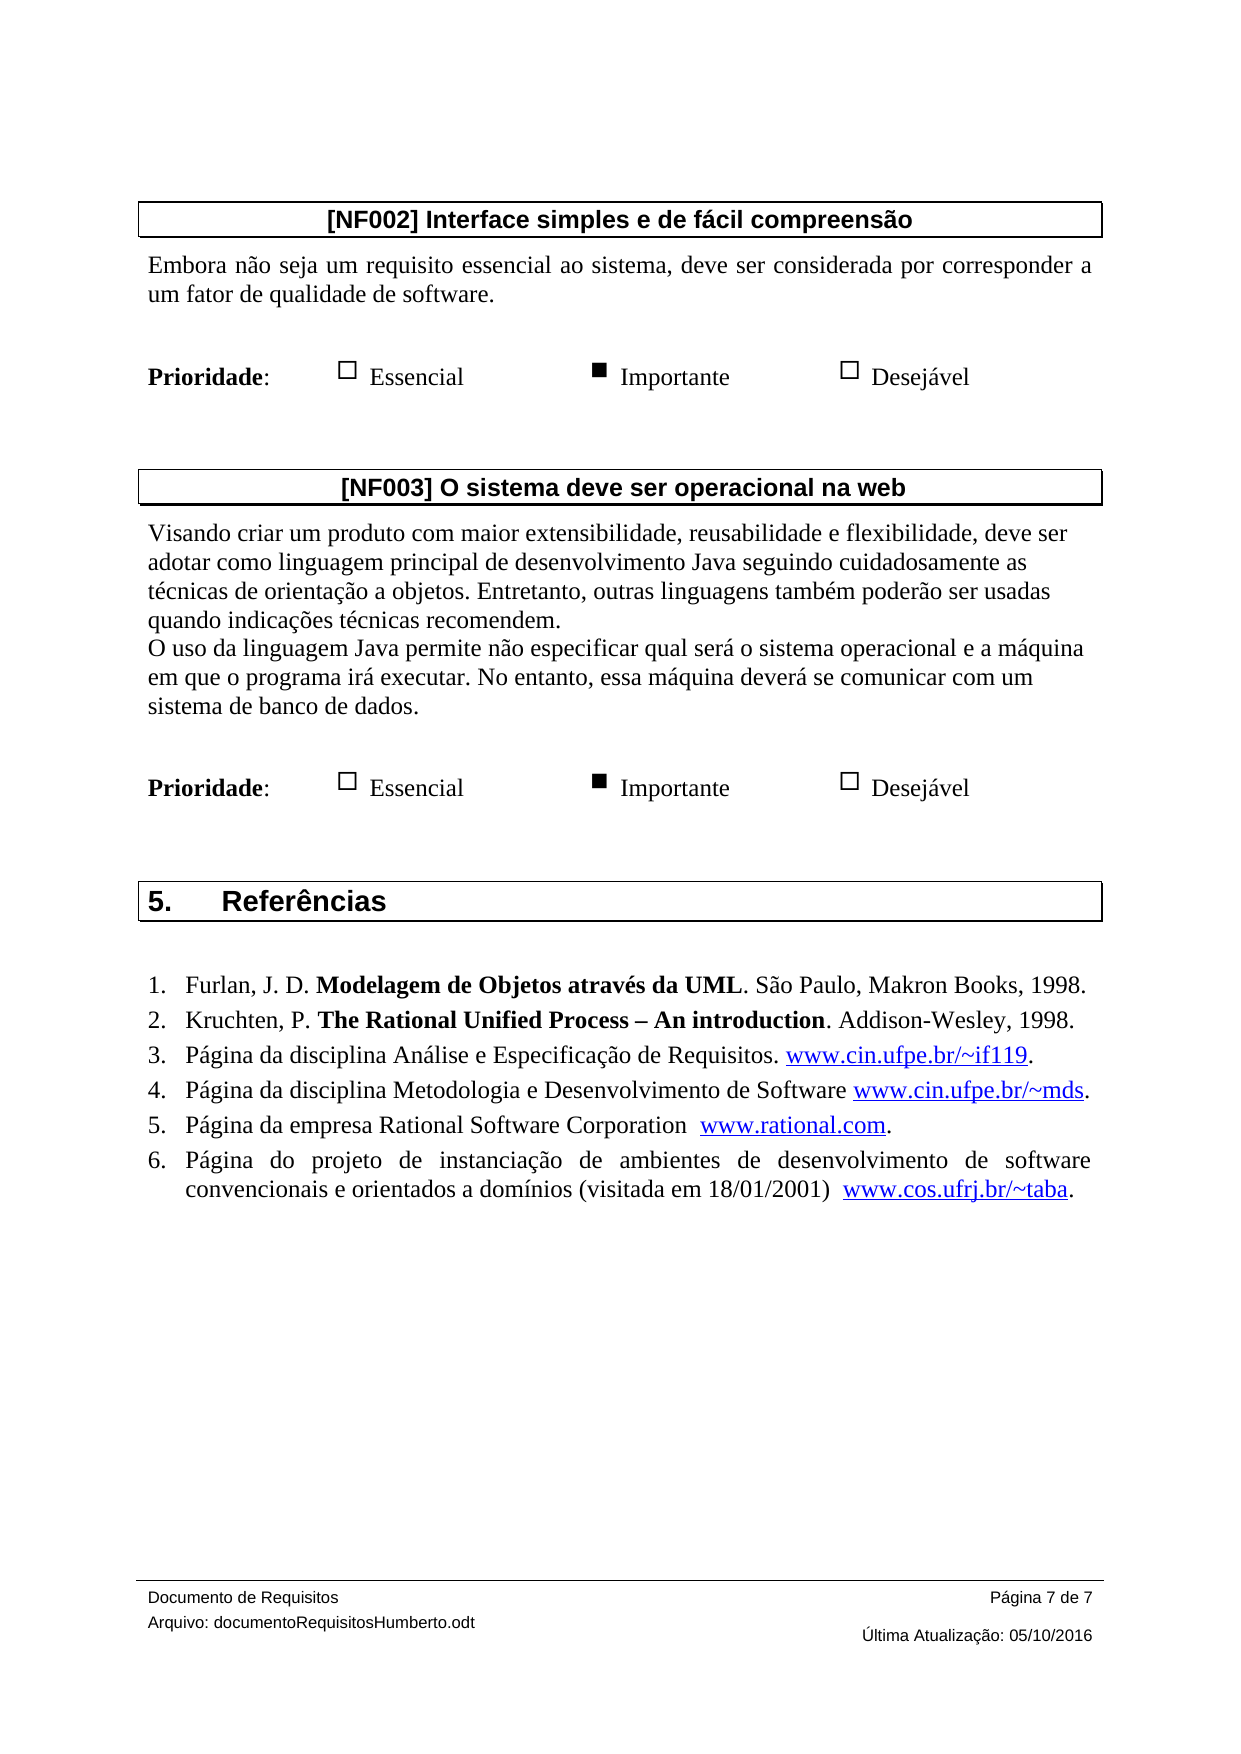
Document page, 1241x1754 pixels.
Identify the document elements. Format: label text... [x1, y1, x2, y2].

table_header  [827, 749, 871, 827]
list Kruchten, P. The Rational Unified Process – An introduction. Addison-Wesley, 1998. [148, 1005, 1092, 1034]
table_header  [325, 337, 369, 416]
table_header  [325, 749, 369, 827]
table_header Essencial [369, 749, 576, 827]
table_header  [576, 337, 620, 416]
text Embora não seja um requisito essencial ao sistema, deve ser considerada por corresponder a um fator de qualidade de software. [148, 251, 1092, 308]
table_header Prioridade: [136, 749, 325, 827]
subtitle Referências [139, 882, 1101, 920]
table_header Desejável [871, 337, 1015, 416]
table_header Importante [620, 749, 827, 827]
table_header  [576, 749, 620, 827]
table_header Desejável [871, 749, 1015, 827]
list Furlan, J. D. Modelagem de Objetos através da UML. São Paulo, Makron Books, 1998. [148, 970, 1092, 999]
list Página da empresa Rational Software Corporation www.rational.com. [148, 1110, 1092, 1139]
text [NF003] O sistema deve ser operacional na web [139, 470, 1101, 503]
text O uso da linguagem Java permite não especificar qual será o sistema operacional e a máquina em que o programa irá executar. No entanto, essa máquina deverá se comunicar com um sistema de banco de dados. [148, 633, 1092, 720]
table_header  [827, 337, 871, 416]
table_header Prioridade: [136, 337, 325, 416]
text Visando criar um produto com maior extensibilidade, reusabilidade e flexibilidade, deve ser adotar como linguagem principal de desenvolvimento Java seguindo cuidadosamente as técnicas de orientação a objetos. Entretanto, outras linguagens também poderão ser usadas quando indicações técnicas recomendem. [148, 518, 1092, 633]
table_header Importante [620, 337, 827, 416]
list Página da disciplina Metodologia e Desenvolvimento de Software www.cin.ufpe.br/~mds. [148, 1075, 1092, 1104]
list Página do projeto de instanciação de ambientes de desenvolvimento de software convencionais e orientados a domínios (visitada em 18/01/2001) www.cos.ufrj.br/~taba. [148, 1145, 1092, 1202]
text [NF002] Interface simples e de fácil compreensão [139, 203, 1101, 236]
table_header Essencial [369, 337, 576, 416]
list Página da disciplina Análise e Especificação de Requisitos. www.cin.ufpe.br/~if119. [148, 1040, 1092, 1069]
